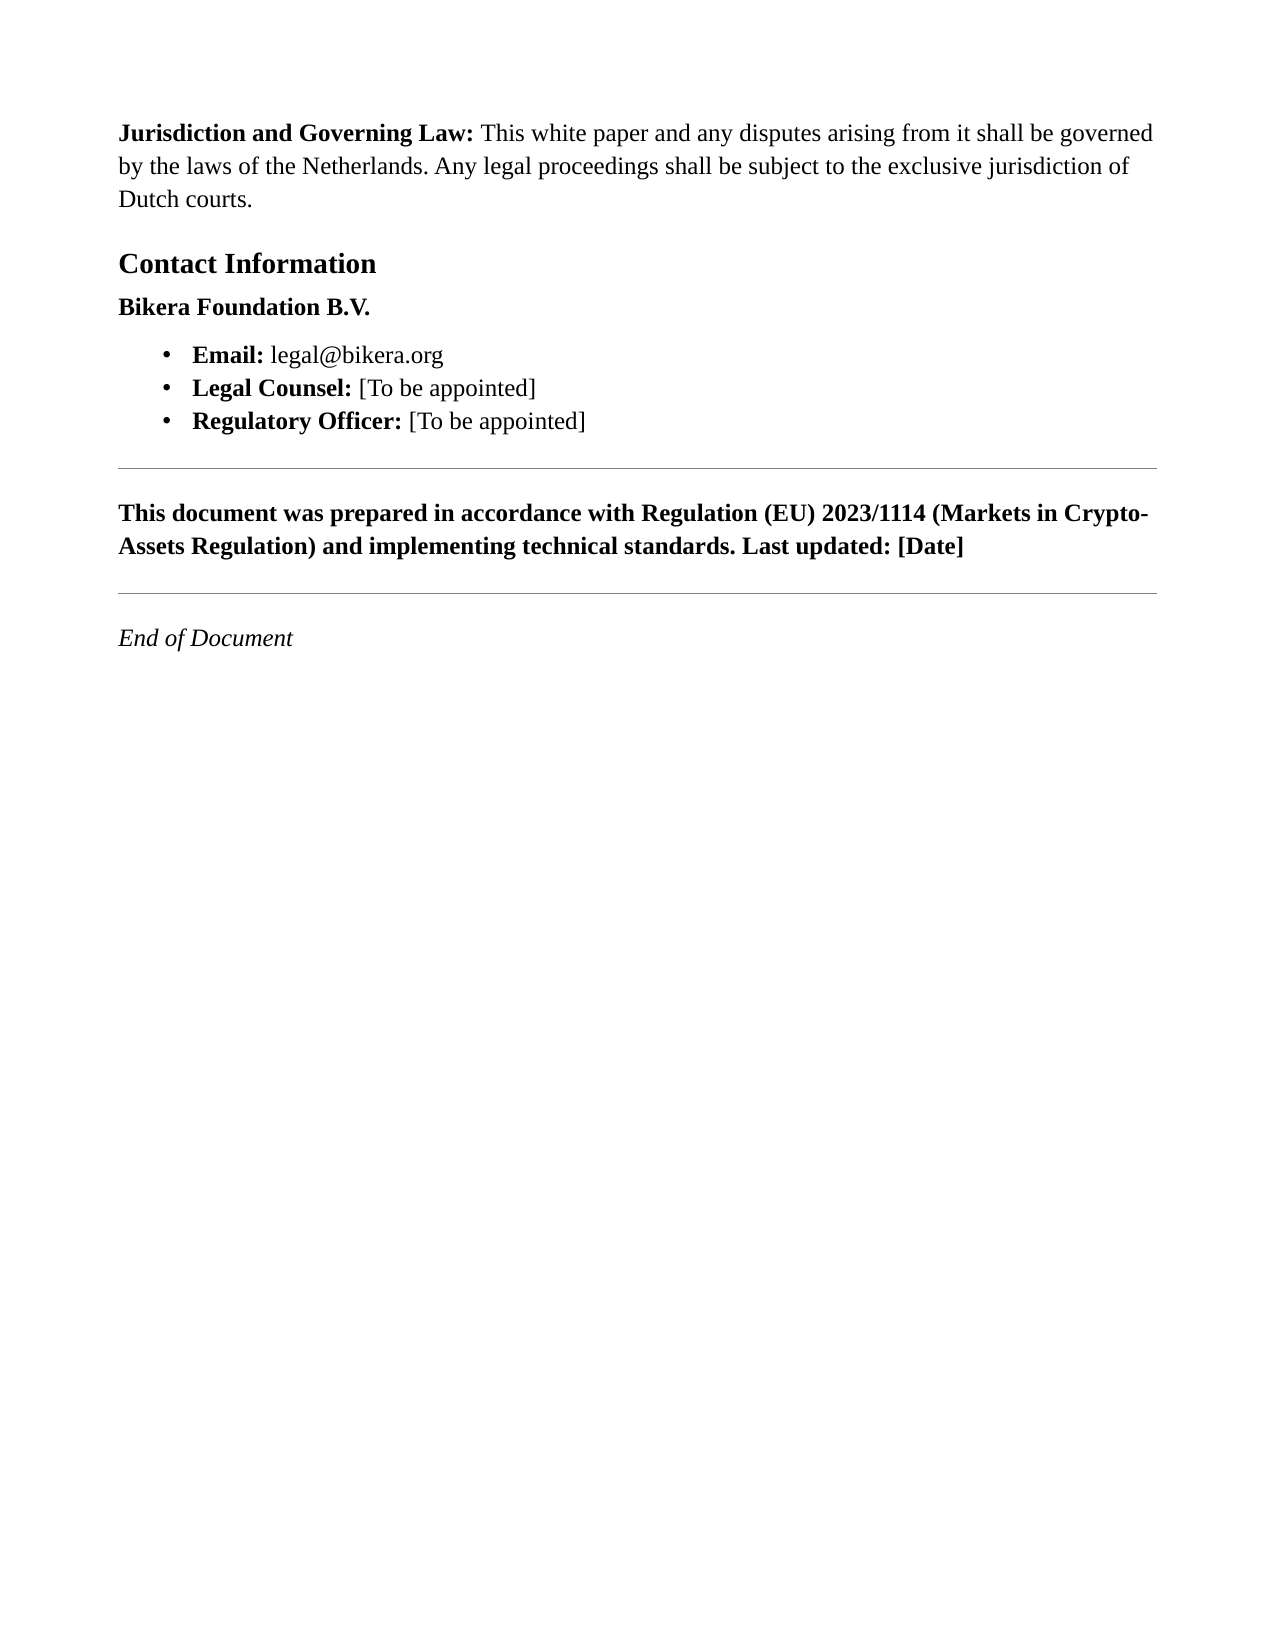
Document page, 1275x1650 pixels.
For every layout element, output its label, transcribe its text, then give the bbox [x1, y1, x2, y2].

list Email: legal@bikera.org [162, 340, 1157, 369]
list Regulatory Officer: [To be appointed] [162, 406, 1157, 435]
text This document was prepared in accordance with Regulation (EU) 2023/1114 (Markets in Crypto-Assets Regulation) and implementing technical standards. Last updated: [Date] [118, 498, 1157, 560]
list Legal Counsel: [To be appointed] [162, 373, 1157, 402]
text End of Document [118, 623, 1157, 652]
text Bikera Foundation B.V. [118, 292, 1157, 321]
subtitle Contact Information [118, 246, 1157, 280]
text Jurisdiction and Governing Law: This white paper and any disputes arising from it shall be governed by the laws of the Netherlands. Any legal proceedings shall be subject to the exclusive jurisdiction of Dutch courts. [118, 118, 1157, 213]
